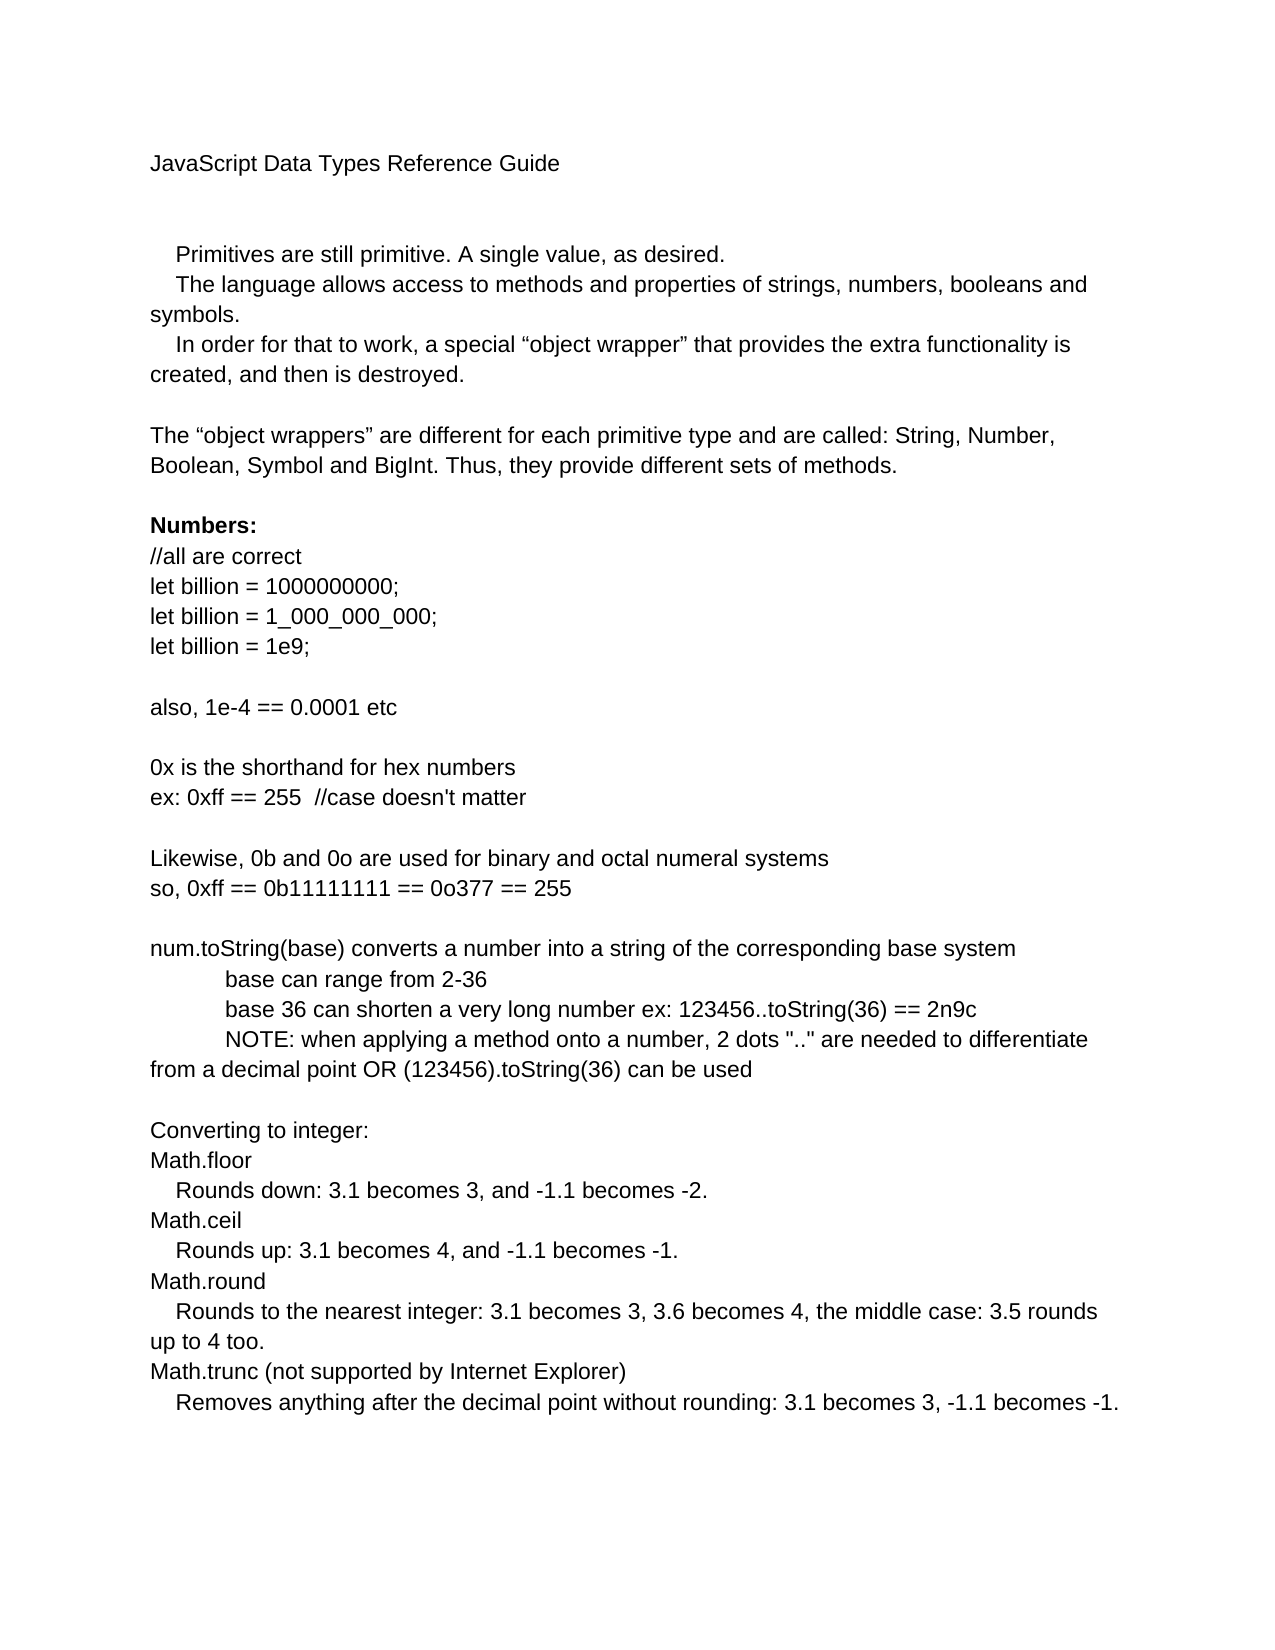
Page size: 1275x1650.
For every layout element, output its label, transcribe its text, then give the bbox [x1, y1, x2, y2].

text The language allows access to methods and properties of strings, numbers, booleans and symbols. [150, 271, 1125, 327]
text so, 0xff == 0b11111111 == 0o377 == 255 [150, 875, 1125, 901]
text Rounds down: 3.1 becomes 3, and -1.1 becomes -2. [150, 1177, 1125, 1203]
text Math.trunc (not supported by Internet Explorer) [150, 1358, 1125, 1385]
text Rounds up: 3.1 becomes 4, and -1.1 becomes -1. [150, 1237, 1125, 1264]
text Numbers: [150, 512, 1125, 539]
text The “object wrappers” are different for each primitive type and are called: String, Number, Boolean, Symbol and BigInt. Thus, they provide different sets of methods. [150, 422, 1125, 478]
text Converting to integer: [150, 1117, 1125, 1143]
text Math.floor [150, 1147, 1125, 1173]
text //all are correct [150, 543, 1125, 569]
text Math.ceil [150, 1207, 1125, 1234]
text NOTE: when applying a method onto a number, 2 dots ".." are needed to differentiate from a decimal point OR (123456).toString(36) can be used [150, 1026, 1125, 1083]
text Likewise, 0b and 0o are used for binary and octal numeral systems [150, 845, 1125, 871]
text Math.round [150, 1268, 1125, 1294]
text let billion = 1_000_000_000; [150, 603, 1125, 629]
text Removes anything after the decimal point without rounding: 3.1 becomes 3, -1.1 becomes -1. [150, 1388, 1125, 1415]
text let billion = 1000000000; [150, 573, 1125, 599]
text num.toString(base) converts a number into a string of the corresponding base system [150, 935, 1125, 962]
text In order for that to work, a special “object wrapper” that provides the extra functionality is created, and then is destroyed. [150, 331, 1125, 388]
text also, 1e-4 == 0.0001 etc [150, 694, 1125, 720]
text Primitives are still primitive. A single value, as desired. [150, 241, 1125, 267]
text Rounds to the nearest integer: 3.1 becomes 3, 3.6 becomes 4, the middle case: 3.5 rounds up to 4 too. [150, 1298, 1125, 1354]
text 0x is the shorthand for hex numbers [150, 754, 1125, 781]
text base 36 can shorten a very long number ex: 123456..toString(36) == 2n9c [150, 996, 1125, 1022]
text ex: 0xff == 255 //case doesn't matter [150, 784, 1125, 811]
text JavaScript Data Types Reference Guide [150, 150, 1125, 176]
text let billion = 1e9; [150, 633, 1125, 660]
text base can range from 2-36 [150, 966, 1125, 992]
